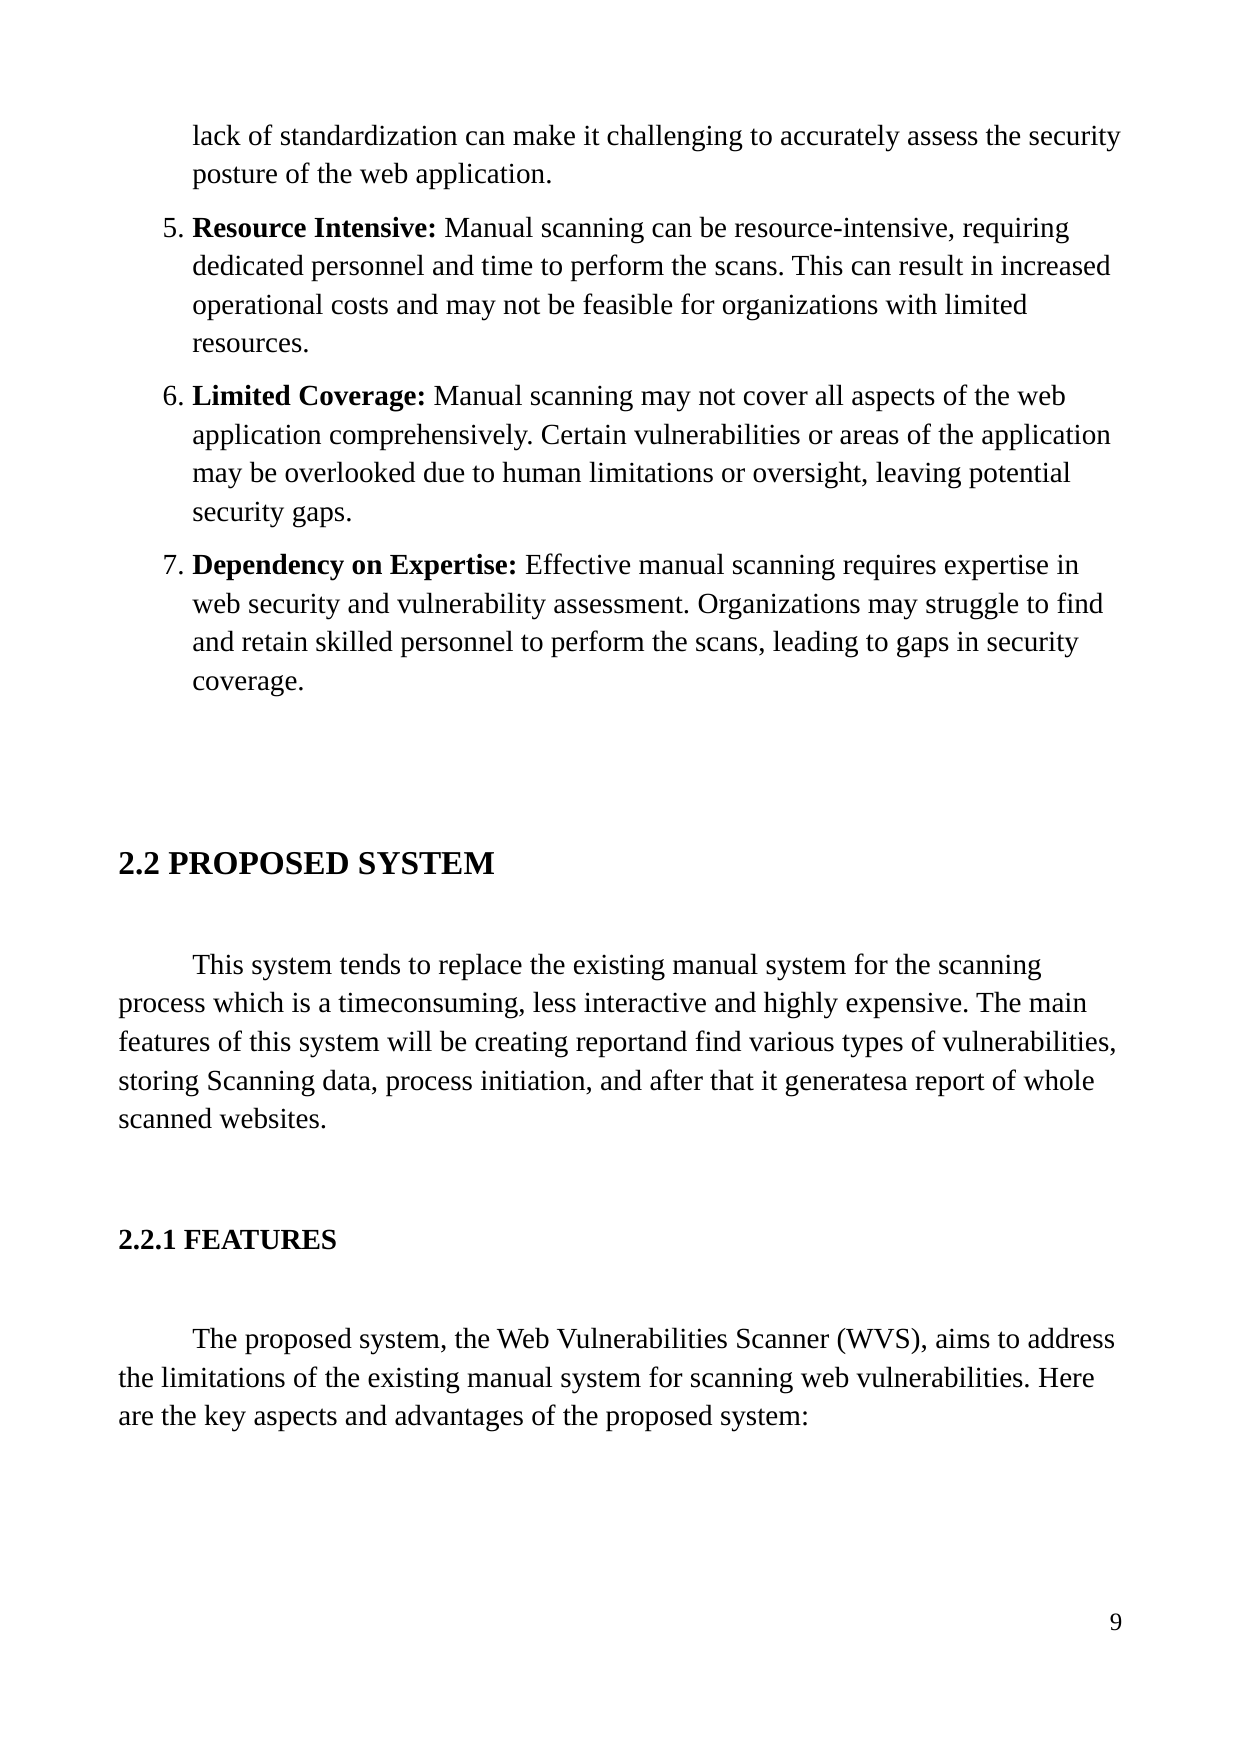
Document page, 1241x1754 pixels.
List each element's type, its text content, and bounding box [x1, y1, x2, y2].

subtitle 2.2 PROPOSED SYSTEM [118, 843, 1122, 881]
list Dependency on Expertise: Effective manual scanning requires expertise in web security and vulnerability assessment. Organizations may struggle to find and retain skilled personnel to perform the scans, leading to gaps in security coverage. [162, 547, 1122, 696]
list Limited Coverage: Manual scanning may not cover all aspects of the web application comprehensively. Certain vulnerabilities or areas of the application may be overlooked due to human limitations or oversight, leaving potential security gaps. [162, 378, 1122, 528]
list lack of standardization can make it challenging to accurately assess the security posture of the web application. [162, 118, 1122, 190]
text This system tends to replace the existing manual system for the scanning process which is a timeconsuming, less interactive and highly expensive. The main features of this system will be creating reportand find various types of vulnerabilities, storing Scanning data, process initiation, and after that it generatesa report of whole scanned websites. [118, 947, 1122, 1135]
text The proposed system, the Web Vulnerabilities Scanner (WVS), aims to address the limitations of the existing manual system for scanning web vulnerabilities. Here are the key aspects and advantages of the proposed system: [118, 1321, 1122, 1432]
subtitle 2.2.1 FEATURES [118, 1222, 1122, 1256]
list Resource Intensive: Manual scanning can be resource-intensive, requiring dedicated personnel and time to perform the scans. This can result in increased operational costs and may not be feasible for organizations with limited resources. [162, 210, 1122, 359]
